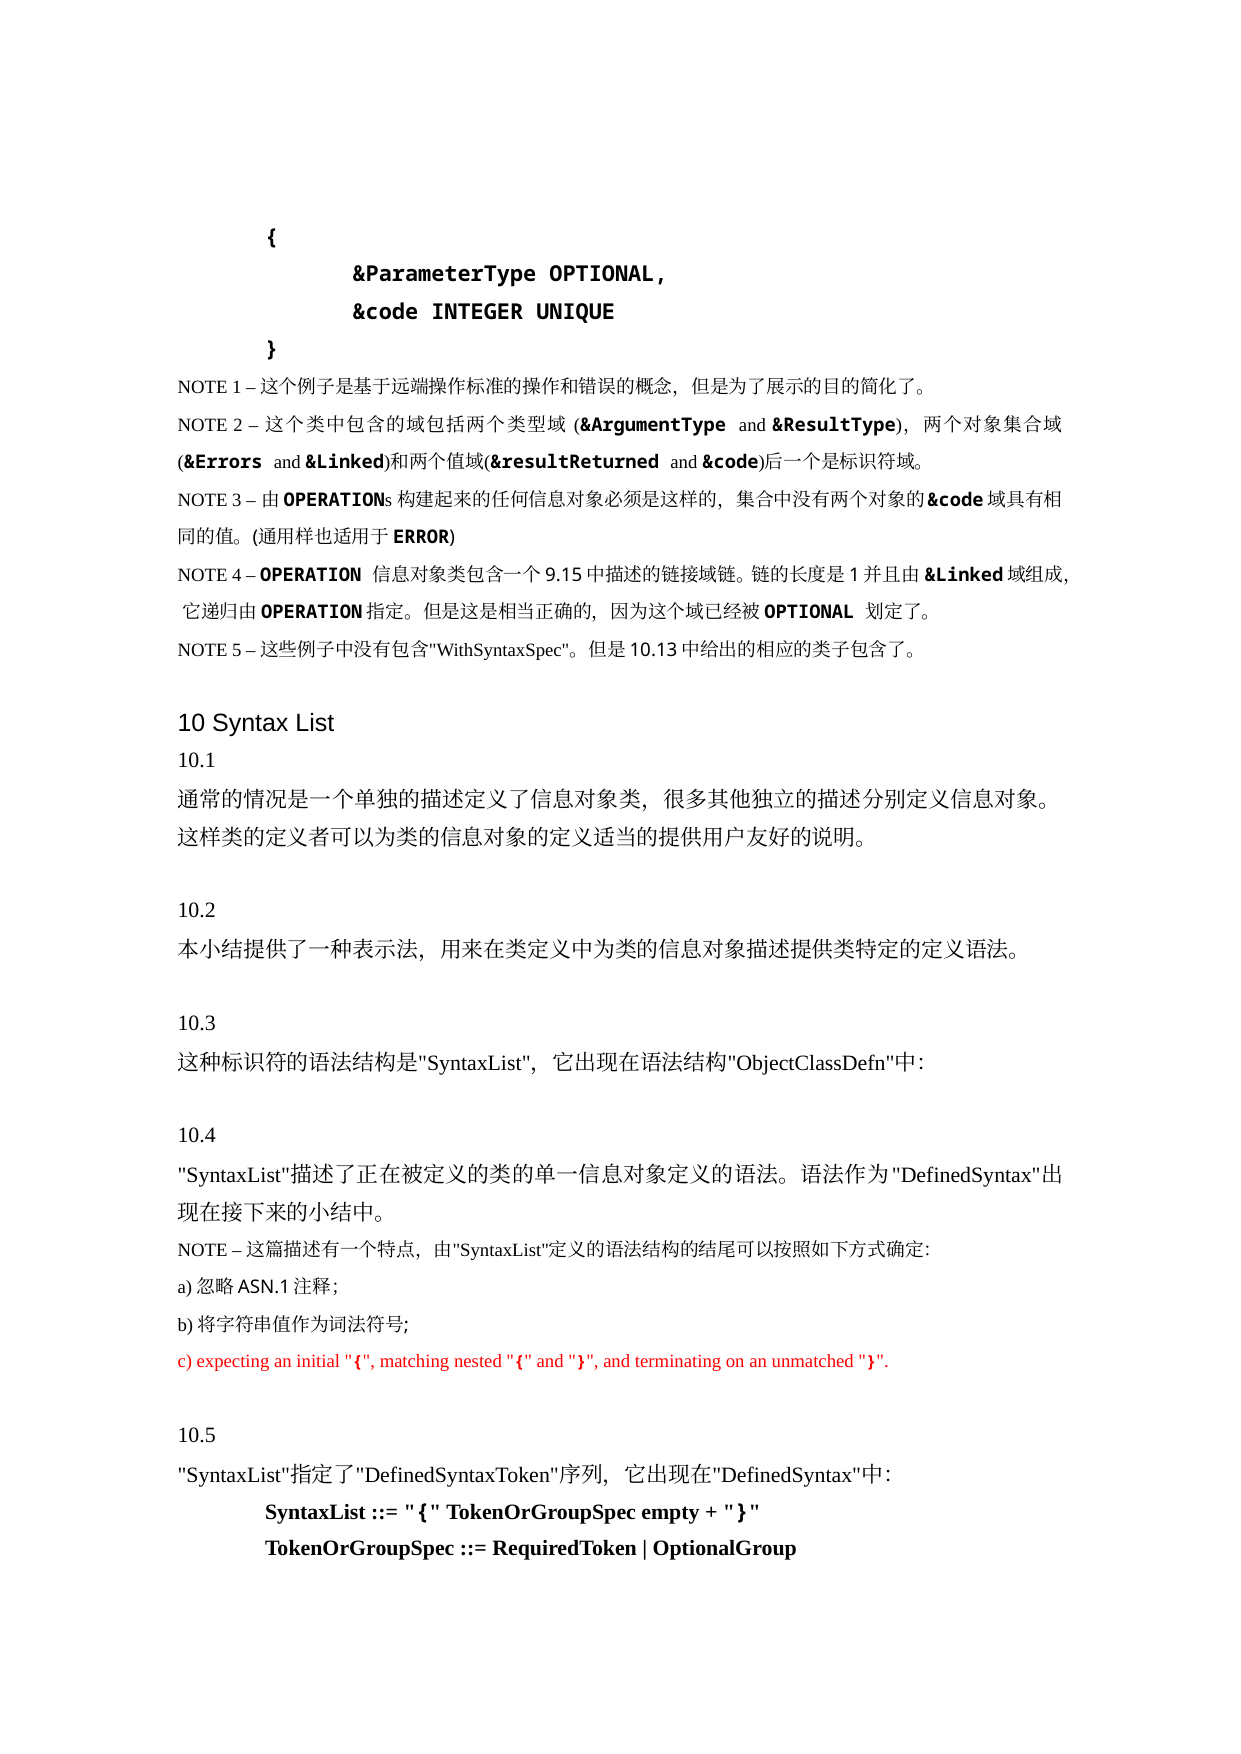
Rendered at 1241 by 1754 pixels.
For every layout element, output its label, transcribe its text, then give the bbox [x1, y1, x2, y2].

text } [177, 329, 1063, 367]
text "SyntaxList"指定了"DefinedSyntaxToken"序列，它出现在"DefinedSyntax"中： [177, 1454, 1063, 1492]
subtitle 10.3 [177, 1004, 1063, 1042]
text 通常的情况是一个单独的描述定义了信息对象类，很多其他独立的描述分别定义信息对象。这样类的定义者可以为类的信息对象的定义适当的提供用户友好的说明。 [177, 779, 1063, 854]
text { [177, 217, 1063, 254]
text NOTE 1 – 这个例子是基于远端操作标准的操作和错误的概念，但是为了展示的目的简化了。 [177, 367, 1063, 404]
text b) 将字符串值作为词法符号; [177, 1304, 1063, 1342]
text &code INTEGER UNIQUE [177, 292, 1063, 329]
text TokenOrGroupSpec ::= RequiredToken | OptionalGroup [177, 1529, 1063, 1567]
subtitle 10.5 [177, 1417, 1063, 1454]
subtitle 10.1 [177, 742, 1063, 779]
subtitle 10 Syntax List [177, 704, 1063, 742]
text 本小结提供了一种表示法，用来在类定义中为类的信息对象描述提供类特定的定义语法。 [177, 929, 1063, 967]
text "SyntaxList"描述了正在被定义的类的单一信息对象定义的语法。语法作为"DefinedSyntax"出现在接下来的小结中。 [177, 1154, 1063, 1229]
text NOTE 4 – OPERATION 信息对象类包含一个9.15中描述的链接域链。链的长度是1并且由 &Linked域组成， 它递归由OPERATION 指定。但是这是相当正确的，因为这个域已经被OPTIONAL 划定了。 [177, 554, 1063, 629]
text NOTE 5 – 这些例子中没有包含"WithSyntaxSpec"。但是10.13中给出的相应的类子包含了。 [177, 629, 1063, 667]
text c) expecting an initial "{", matching nested "{" and "}", and terminating on an unmatched "}". [177, 1342, 1063, 1379]
subtitle 10.4 [177, 1117, 1063, 1154]
text a) 忽略ASN.1注释； [177, 1267, 1063, 1304]
text NOTE 2 – 这个类中包含的域包括两个类型域 (&ArgumentType and &ResultType)，两个对象集合域(&Errors and &Linked)和两个值域(&resultReturned and &code)后一个是标识符域。 [177, 404, 1063, 479]
text &ParameterType OPTIONAL, [177, 254, 1063, 292]
text NOTE 3 – 由OPERATIONs 构建起来的任何信息对象必须是这样的，集合中没有两个对象的&code域具有相同的值。(通用样也适用于ERROR) [177, 479, 1063, 554]
text 这种标识符的语法结构是"SyntaxList"，它出现在语法结构"ObjectClassDefn"中： [177, 1042, 1063, 1079]
text NOTE – 这篇描述有一个特点，由"SyntaxList"定义的语法结构的结尾可以按照如下方式确定： [177, 1229, 1063, 1267]
text SyntaxList ::= "{" TokenOrGroupSpec empty + "}" [177, 1492, 1063, 1529]
subtitle 10.2 [177, 892, 1063, 929]
